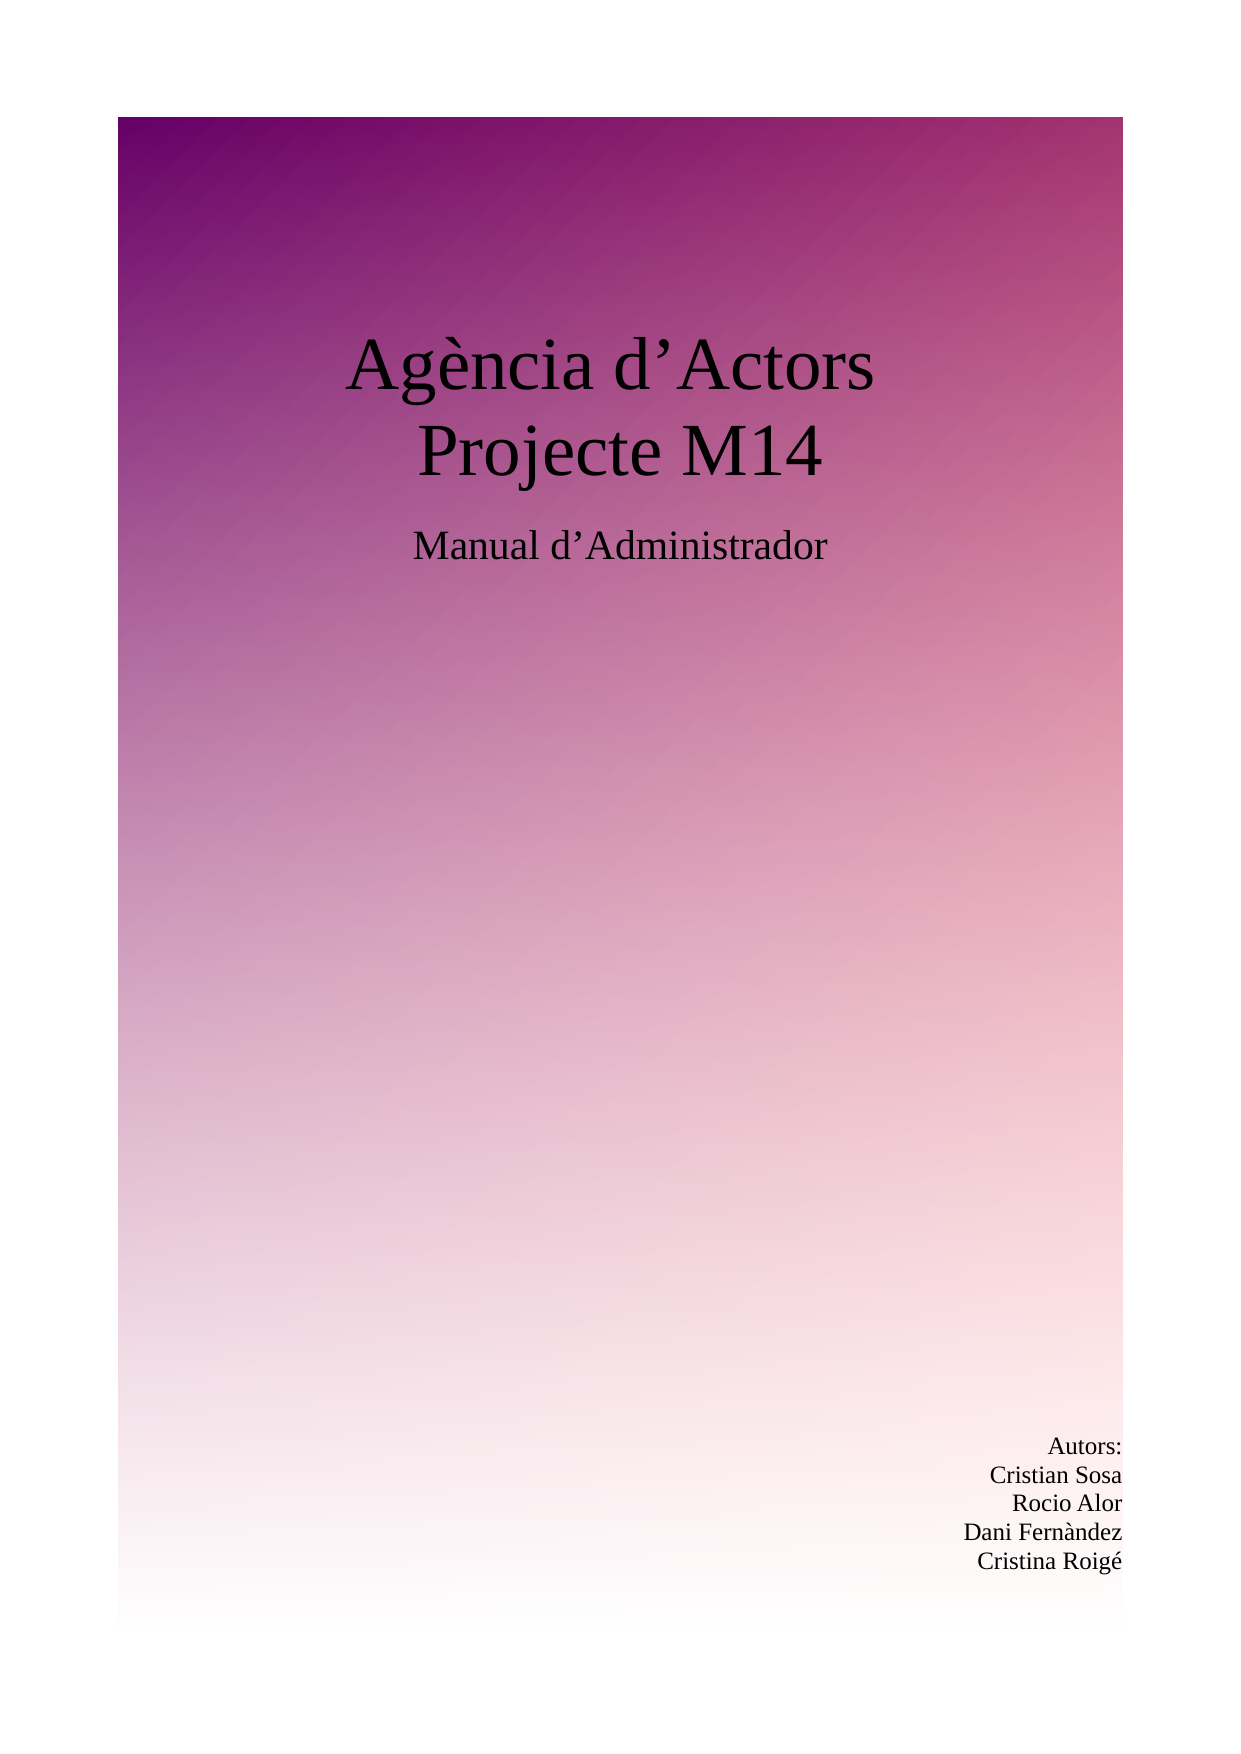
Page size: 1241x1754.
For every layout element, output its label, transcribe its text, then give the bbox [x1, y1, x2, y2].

text Agència d’Actors [118, 319, 1122, 406]
text Manual d’Administrador [118, 521, 1122, 568]
text Cristina Roigé [118, 1546, 1122, 1575]
text Cristian Sosa [118, 1460, 1122, 1488]
text Projecte M14 [118, 406, 1122, 492]
text Dani Fernàndez [118, 1517, 1122, 1546]
text Rocio Alor [118, 1488, 1122, 1517]
text Autors: [118, 1431, 1122, 1460]
